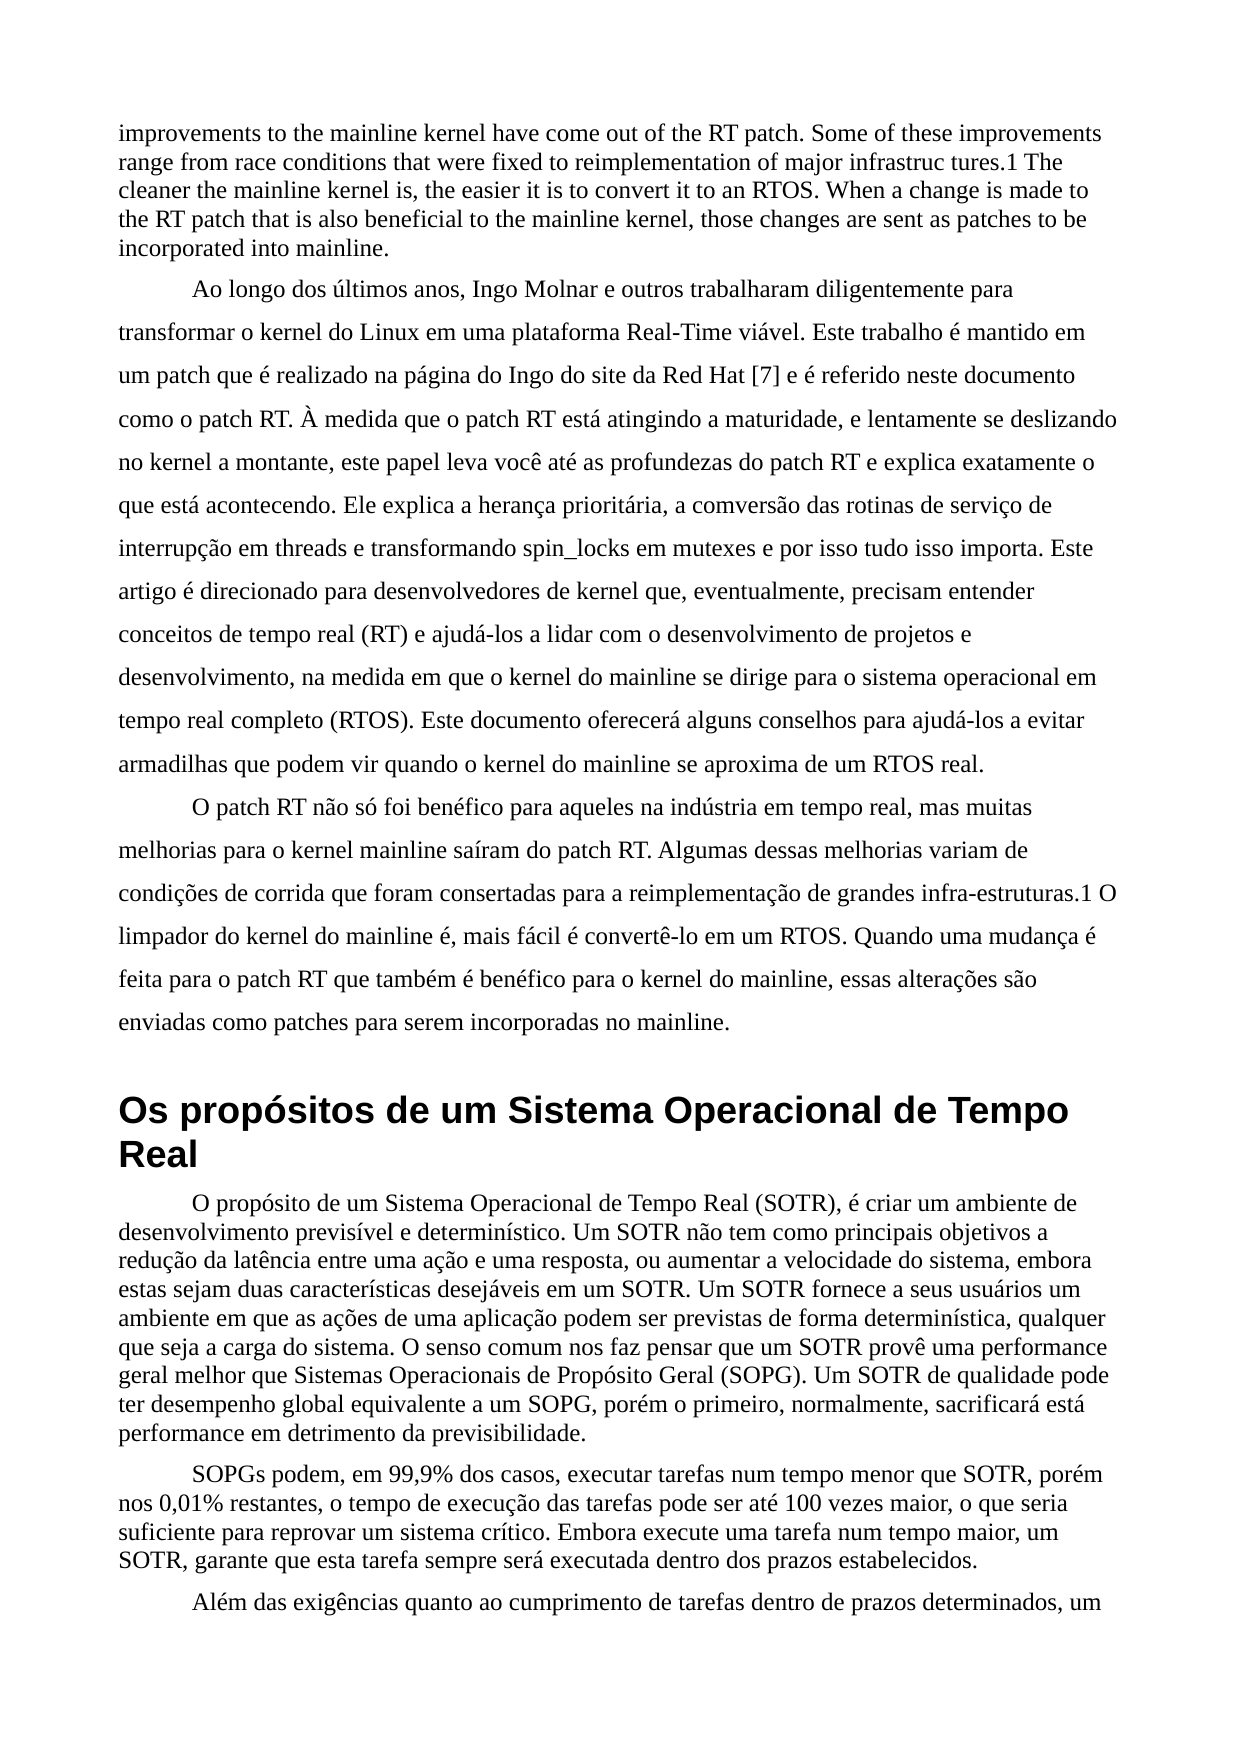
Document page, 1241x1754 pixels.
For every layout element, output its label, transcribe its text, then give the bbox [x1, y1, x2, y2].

text improvements to the mainline kernel have come out of the RT patch. Some of these improvements range from race conditions that were fixed to reimplementation of major infrastruc tures.1 The cleaner the mainline kernel is, the easier it is to convert it to an RTOS. When a change is made to the RT patch that is also beneficial to the mainline kernel, those changes are sent as patches to be incorporated into mainline. [118, 118, 1122, 262]
subtitle Os propósitos de um Sistema Operacional de Tempo Real [118, 1088, 1122, 1175]
text Ao longo dos últimos anos, Ingo Molnar e outros trabalharam diligentemente para transformar o kernel do Linux em uma plataforma Real-Time viável. Este trabalho é mantido em um patch que é realizado na página do Ingo do site da Red Hat [7] e é referido neste documento como o patch RT. À medida que o patch RT está atingindo a maturidade, e lentamente se deslizando no kernel a montante, este papel leva você até as profundezas do patch RT e explica exatamente o que está acontecendo. Ele explica a herança prioritária, a comversão das rotinas de serviço de interrupção em threads e transformando spin_locks em mutexes e por isso tudo isso importa. Este artigo é direcionado para desenvolvedores de kernel que, eventualmente, precisam entender conceitos de tempo real (RT) e ajudá-los a lidar com o desenvolvimento de projetos e desenvolvimento, na medida em que o kernel do mainline se dirige para o sistema operacional em tempo real completo (RTOS). Este documento oferecerá alguns conselhos para ajudá-los a evitar armadilhas que podem vir quando o kernel do mainline se aproxima de um RTOS real. O patch RT não só foi benéfico para aqueles na indústria em tempo real, mas muitas melhorias para o kernel mainline saíram do patch RT. Algumas dessas melhorias variam de condições de corrida que foram consertadas para a reimplementação de grandes infra-estruturas.1 O limpador do kernel do mainline é, mais fácil é convertê-lo em um RTOS. Quando uma mudança é feita para o patch RT que também é benéfico para o kernel do mainline, essas alterações são enviadas como patches para serem incorporadas no mainline. [118, 274, 1122, 1036]
text O propósito de um Sistema Operacional de Tempo Real (SOTR), é criar um ambiente de desenvolvimento previsível e determinístico. Um SOTR não tem como principais objetivos a redução da latência entre uma ação e uma resposta, ou aumentar a velocidade do sistema, embora estas sejam duas características desejáveis em um SOTR. Um SOTR fornece a seus usuários um ambiente em que as ações de uma aplicação podem ser previstas de forma determinística, qualquer que seja a carga do sistema. O senso comum nos faz pensar que um SOTR provê uma performance geral melhor que Sistemas Operacionais de Propósito Geral (SOPG). Um SOTR de qualidade pode ter desempenho global equivalente a um SOPG, porém o primeiro, normalmente, sacrificará está performance em detrimento da previsibilidade. [118, 1188, 1122, 1447]
text SOPGs podem, em 99,9% dos casos, executar tarefas num tempo menor que SOTR, porém nos 0,01% restantes, o tempo de execução das tarefas pode ser até 100 vezes maior, o que seria suficiente para reprovar um sistema crítico. Embora execute uma tarefa num tempo maior, um SOTR, garante que esta tarefa sempre será executada dentro dos prazos estabelecidos. [118, 1459, 1122, 1574]
text Além das exigências quanto ao cumprimento de tarefas dentro de prazos determinados, um [118, 1587, 1122, 1615]
